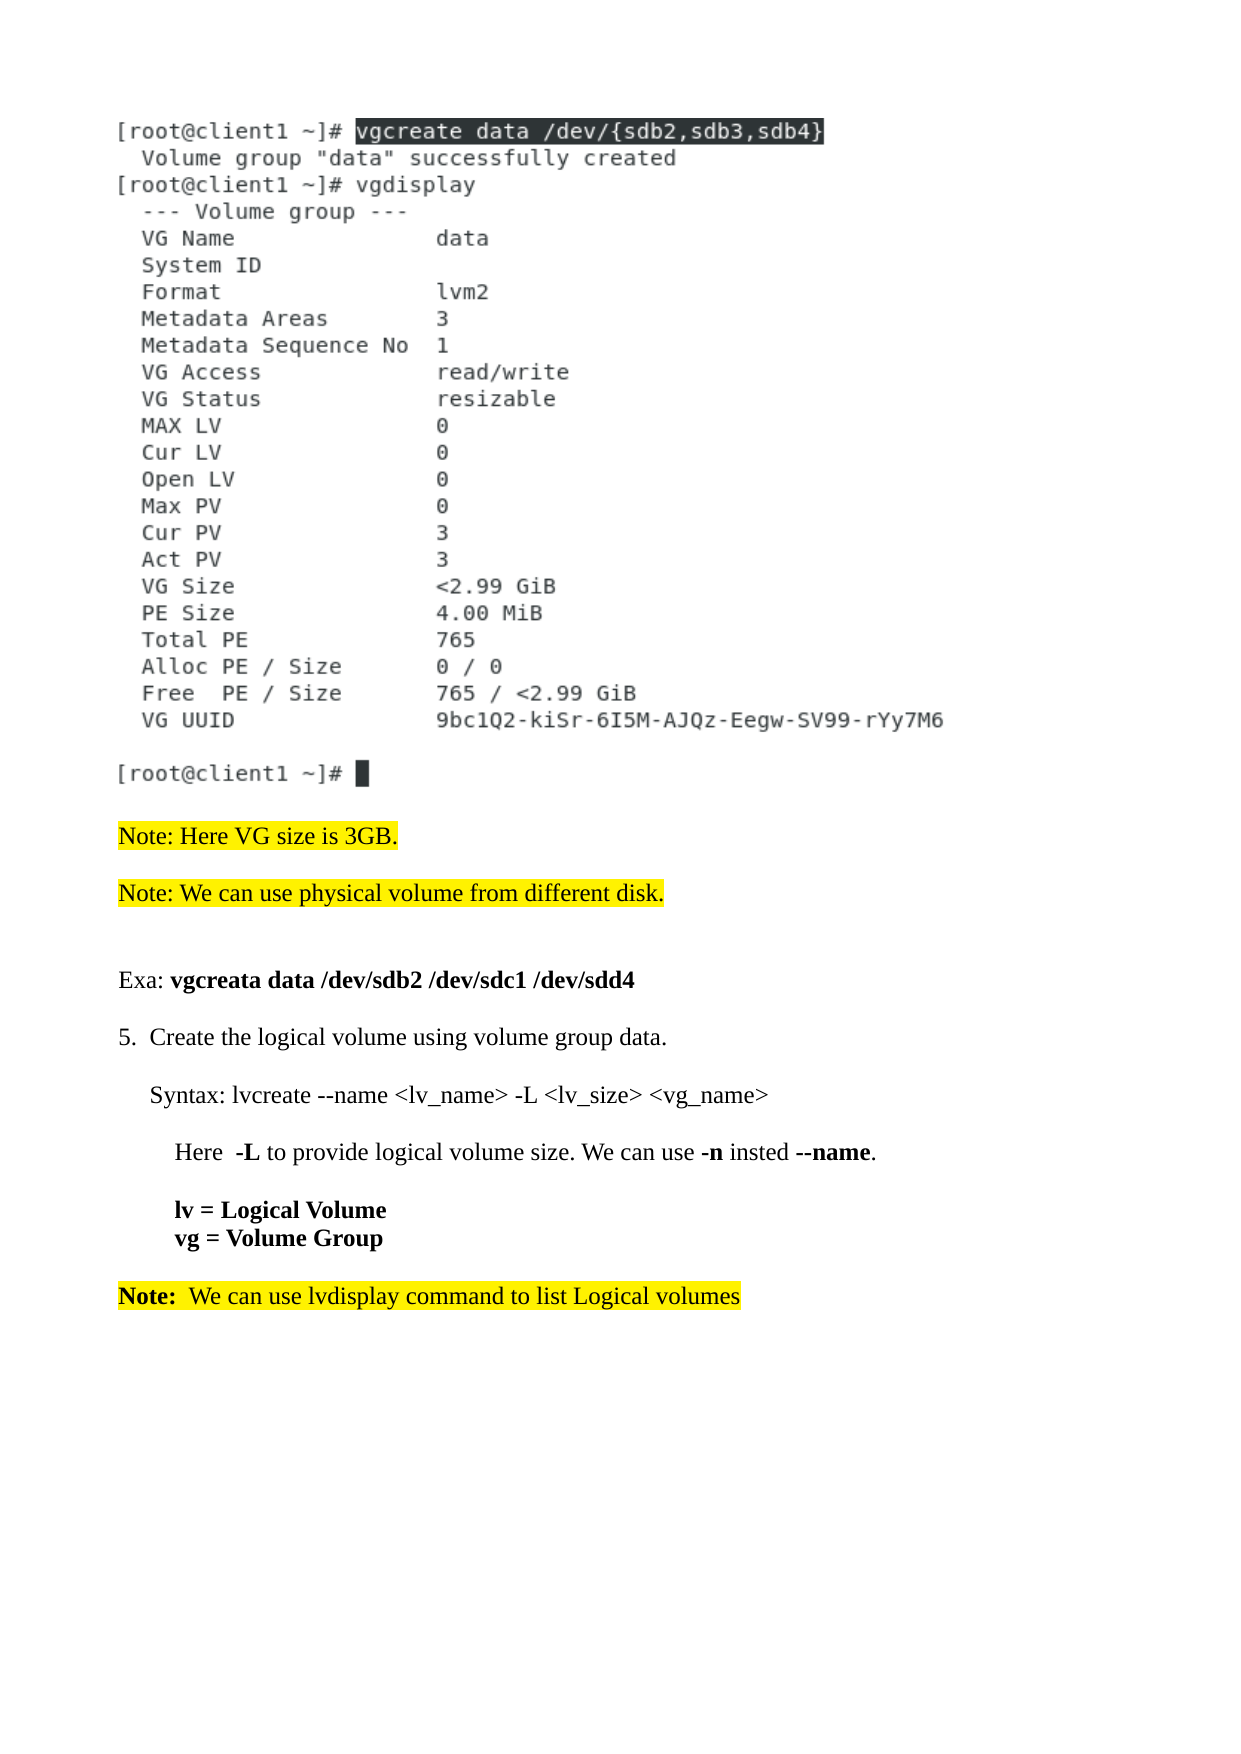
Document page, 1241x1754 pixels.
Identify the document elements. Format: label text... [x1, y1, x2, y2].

text 5. Create the logical volume using volume group data. [118, 1022, 1122, 1051]
text Exa: vgcreata data /dev/sdb2 /dev/sdc1 /dev/sdd4 [118, 965, 1122, 993]
picture [118, 118, 1123, 793]
text Note: Here VG size is 3GB. [118, 821, 1122, 850]
text vg = Volume Group [118, 1223, 1122, 1252]
text Note: We can use physical volume from different disk. [118, 878, 1122, 907]
text lv = Logical Volume [118, 1195, 1122, 1223]
text Here -L to provide logical volume size. We can use -n insted --name. [118, 1137, 1122, 1166]
text Note: We can use lvdisplay command to list Logical volumes [118, 1281, 1122, 1310]
text Syntax: lvcreate --name <lv_name> -L <lv_size> <vg_name> [118, 1080, 1122, 1108]
